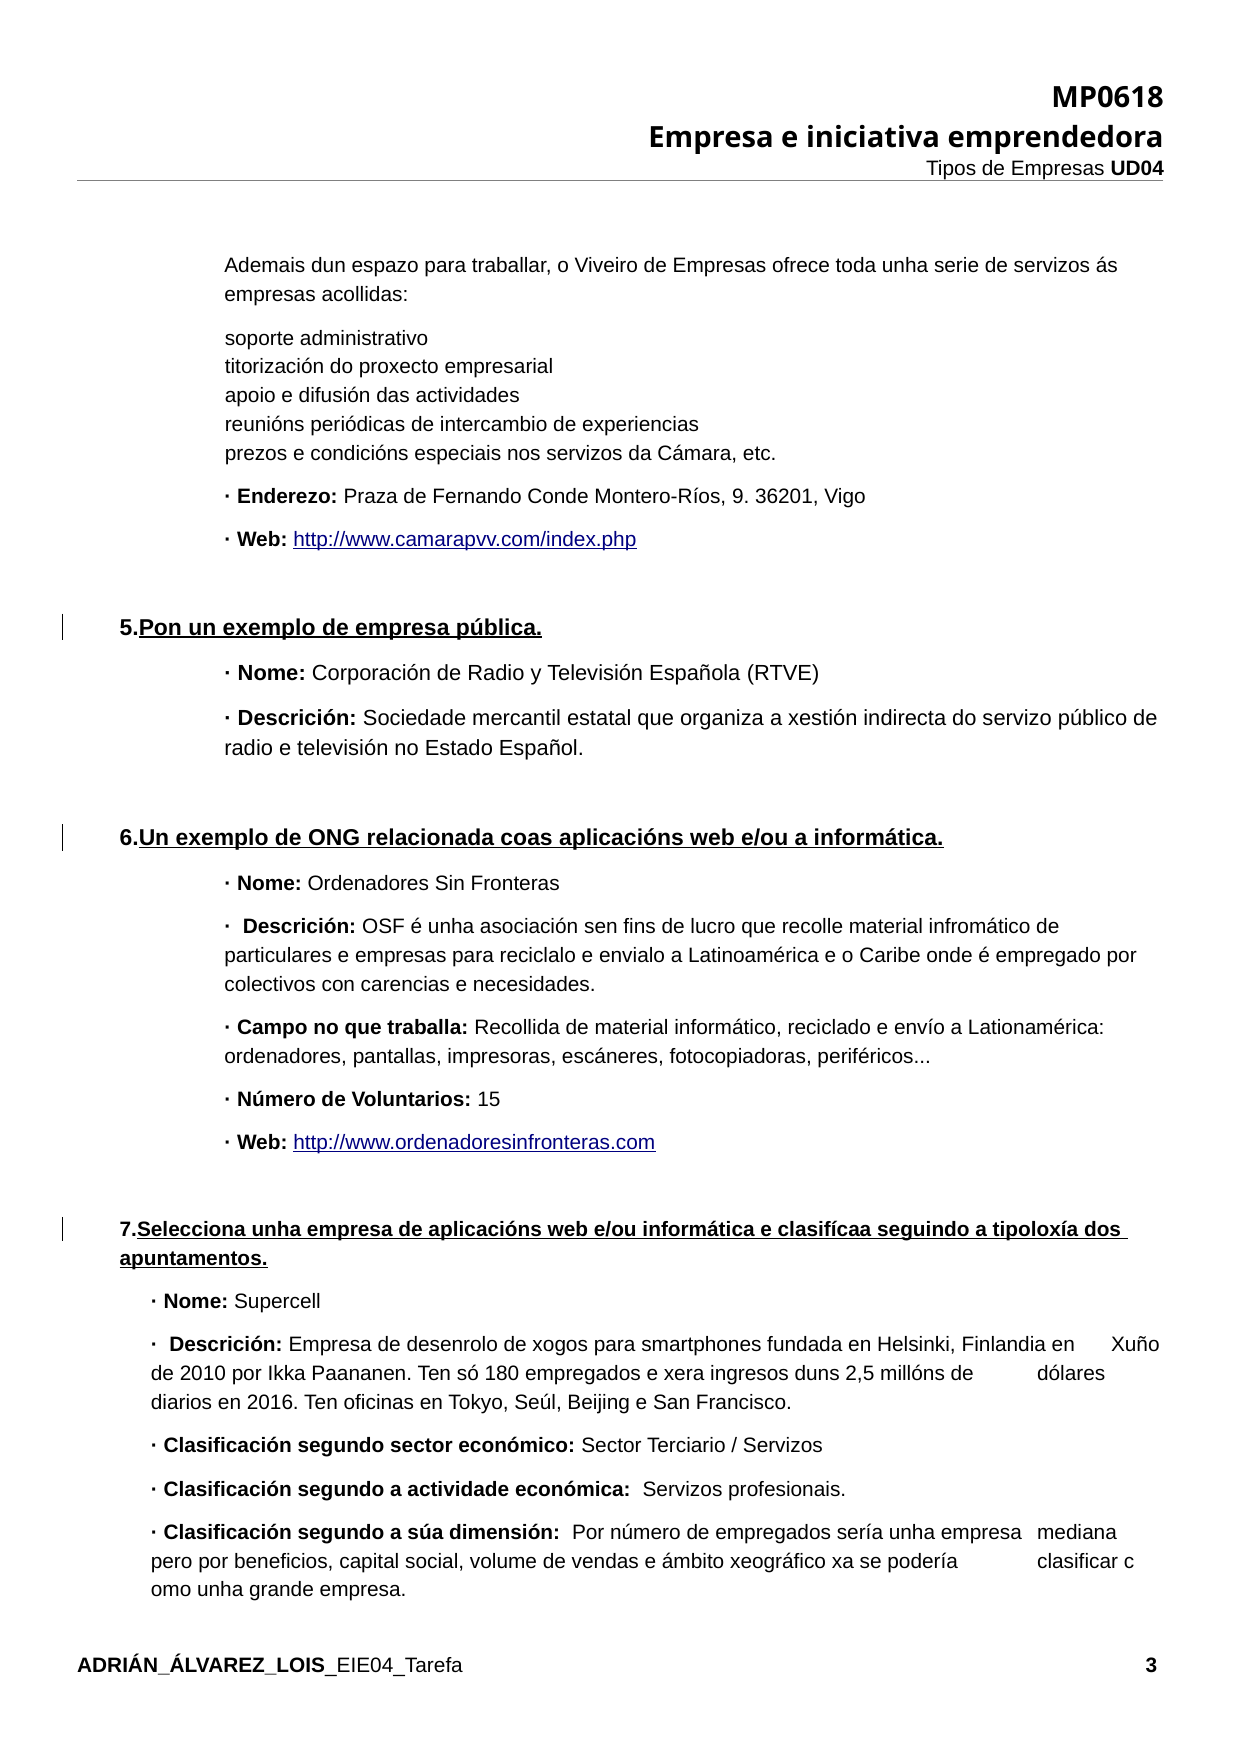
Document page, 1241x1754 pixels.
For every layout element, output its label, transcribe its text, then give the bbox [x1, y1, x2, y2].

list · Web: http://www.camarapvv.com/index.php [194, 527, 1163, 551]
text · Clasificación segundo a actividade económica: Servizos profesionais. [77, 1476, 1163, 1500]
text · Clasificación segundo sector económico: Sector Terciario / Servizos [77, 1433, 1163, 1457]
list Pon un exemplo de empresa pública. [77, 614, 1163, 640]
list · Descrición: Sociedade mercantil estatal que organiza a xestión indirecta do servizo público de radio e televisión no Estado Español. [194, 704, 1163, 760]
list · Número de Voluntarios: 15 [194, 1087, 1163, 1111]
list Un exemplo de ONG relacionada coas aplicacións web e/ou a informática. [77, 824, 1163, 851]
list · Nome: Ordenadores Sin Fronteras [194, 871, 1163, 894]
list · Web: http://www.ordenadoresinfronteras.com [194, 1130, 1163, 1154]
text · Descrición: Empresa de desenrolo de xogos para smartphones fundada en Helsinki, Finlandia en Xuño de 2010 por Ikka Paananen. Ten só 180 empregados e xera ingresos duns 2,5 millóns de dólares diarios en 2016. Ten oficinas en Tokyo, Seúl, Beijing e San Francisco. [77, 1332, 1163, 1414]
text · Clasificación segundo a súa dimensión: Por número de empregados sería unha empresa mediana pero por beneficios, capital social, volume de vendas e ámbito xeográfico xa se podería clasificar c omo unha grande empresa. [77, 1520, 1163, 1601]
list · Nome: Corporación de Radio y Televisión Española (RTVE) [194, 660, 1163, 685]
list Selecciona unha empresa de aplicacións web e/ou informática e clasifícaa seguindo a tipoloxía dos apuntamentos. [77, 1217, 1163, 1269]
text · Nome: Supercell [77, 1289, 1163, 1313]
list · Enderezo: Praza de Fernando Conde Montero-Ríos, 9. 36201, Vigo [194, 484, 1163, 508]
list · Campo no que traballa: Recollida de material informático, reciclado e envío a Lationamérica: ordenadores, pantallas, impresoras, escáneres, fotocopiadoras, periféricos... [194, 1015, 1163, 1067]
text soporte administrativo titorización do proxecto empresarial apoio e difusión das actividades reunións periódicas de intercambio de experiencias prezos e condicións especiais nos servizos da Cámara, etc. [77, 325, 1163, 464]
list Ademais dun espazo para traballar, o Viveiro de Empresas ofrece toda unha serie de servizos ás empresas acollidas: [194, 253, 1163, 306]
list · Descrición: OSF é unha asociación sen fins de lucro que recolle material infromático de particulares e empresas para reciclalo e envialo a Latinoamérica e o Caribe onde é empregado por colectivos con carencias e necesidades. [194, 914, 1163, 995]
